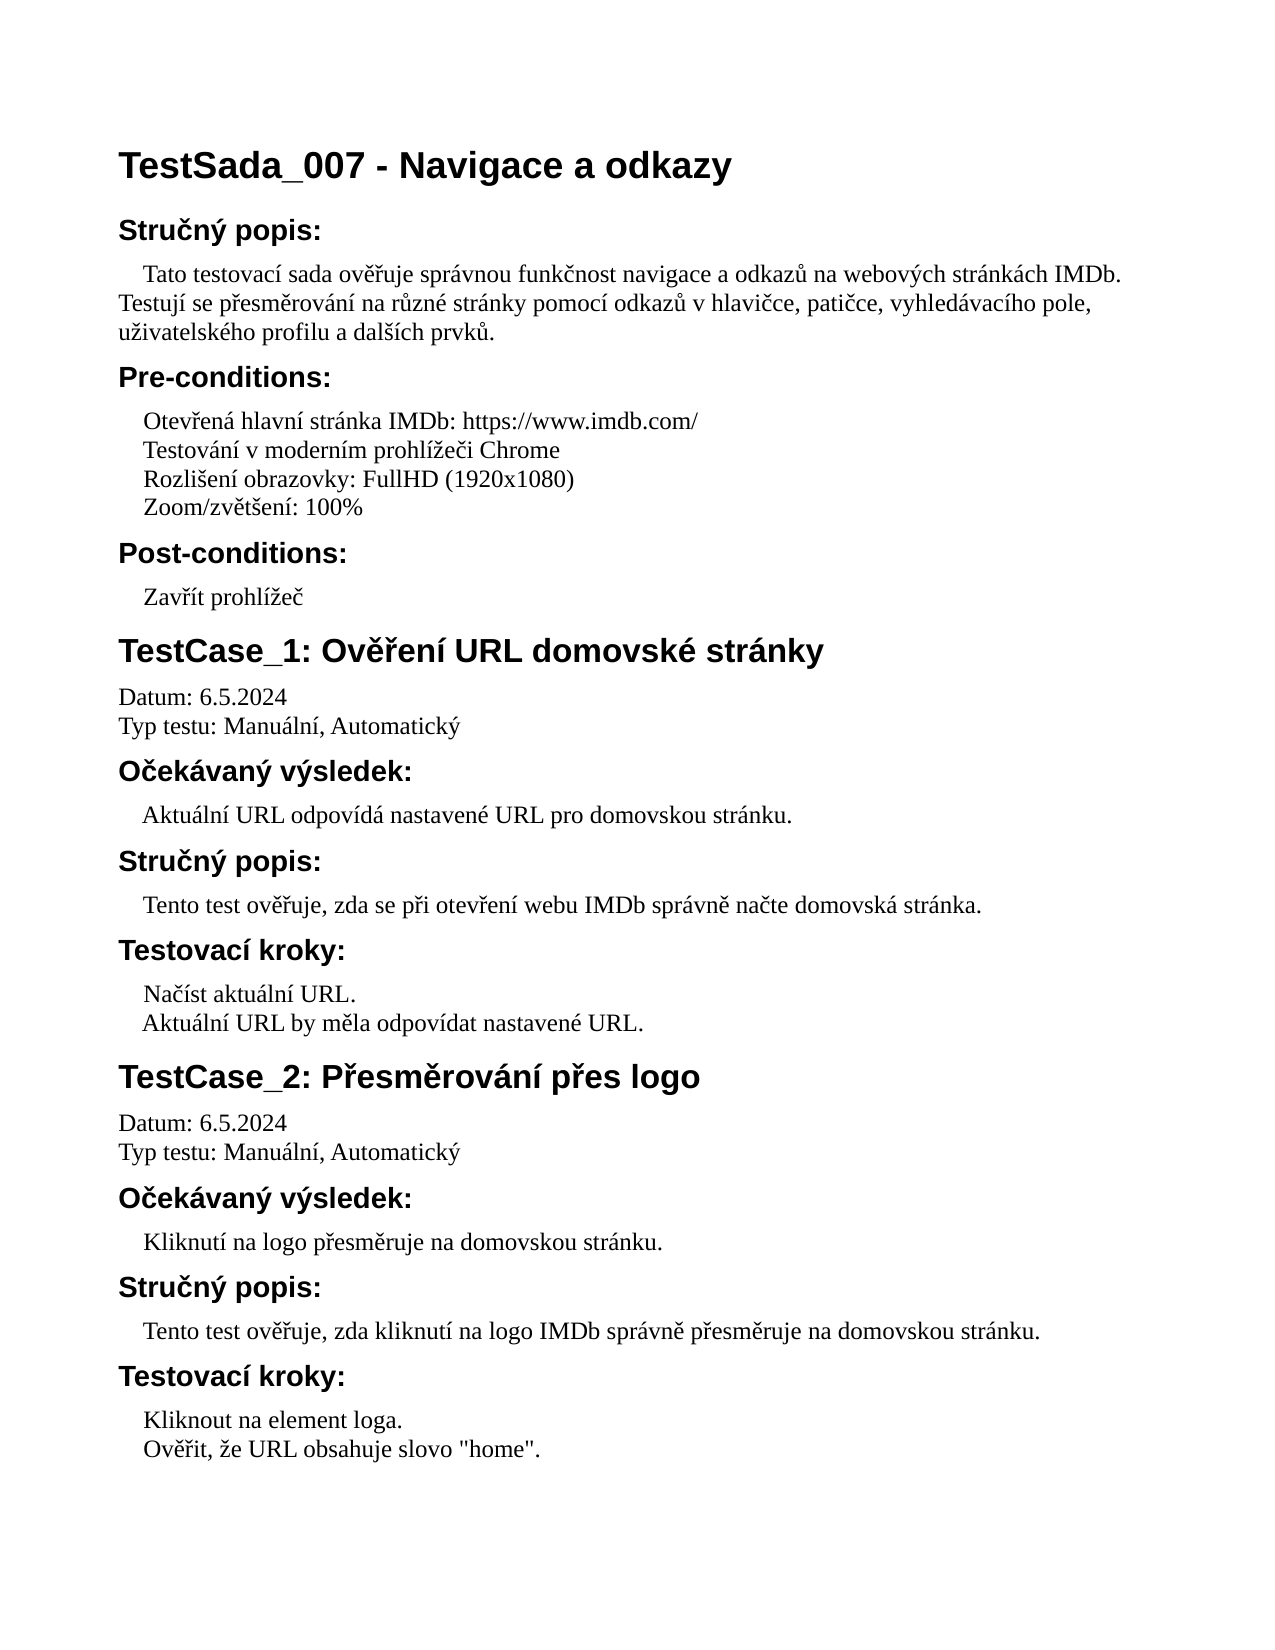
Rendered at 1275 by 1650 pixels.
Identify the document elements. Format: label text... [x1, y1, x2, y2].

subtitle Testovací kroky: [118, 933, 1157, 967]
text Kliknout na element loga. [118, 1405, 1157, 1434]
text Ověřit, že URL obsahuje slovo "home". [118, 1434, 1157, 1463]
text Rozlišení obrazovky: FullHD (1920x1080) [118, 464, 1157, 492]
text Typ testu: Manuální, Automatický [118, 711, 1157, 740]
subtitle TestSada_007 - Navigace a odkazy [118, 143, 1157, 186]
text Aktuální URL by měla odpovídat nastavené URL. [118, 1008, 1157, 1037]
text Načíst aktuální URL. [118, 979, 1157, 1008]
subtitle Očekávaný výsledek: [118, 754, 1157, 788]
text Typ testu: Manuální, Automatický [118, 1137, 1157, 1166]
subtitle Stručný popis: [118, 844, 1157, 877]
subtitle TestCase_1: Ověření URL domovské stránky [118, 631, 1157, 670]
subtitle Očekávaný výsledek: [118, 1181, 1157, 1214]
subtitle Stručný popis: [118, 213, 1157, 247]
text Tento test ověřuje, zda kliknutí na logo IMDb správně přesměruje na domovskou stránku. [118, 1316, 1157, 1345]
text Tato testovací sada ověřuje správnou funkčnost navigace a odkazů na webových stránkách IMDb. Testují se přesměrování na různé stránky pomocí odkazů v hlavičce, patičce, vyhledávacího pole, uživatelského profilu a dalších prvků. [118, 259, 1157, 346]
subtitle TestCase_2: Přesměrování přes logo [118, 1058, 1157, 1096]
text Datum: 6.5.2024 [118, 682, 1157, 711]
text Zoom/zvětšení: 100% [118, 492, 1157, 521]
text Datum: 6.5.2024 [118, 1108, 1157, 1137]
text Testování v moderním prohlížeči Chrome [118, 435, 1157, 464]
text Otevřená hlavní stránka IMDb: https://www.imdb.com/ [118, 406, 1157, 435]
subtitle Stručný popis: [118, 1270, 1157, 1303]
subtitle Post-conditions: [118, 536, 1157, 569]
text Zavřít prohlížeč [118, 582, 1157, 611]
subtitle Testovací kroky: [118, 1359, 1157, 1393]
subtitle Pre-conditions: [118, 360, 1157, 394]
text Aktuální URL odpovídá nastavené URL pro domovskou stránku. [118, 801, 1157, 829]
text Tento test ověřuje, zda se při otevření webu IMDb správně načte domovská stránka. [118, 890, 1157, 919]
text Kliknutí na logo přesměruje na domovskou stránku. [118, 1227, 1157, 1255]
